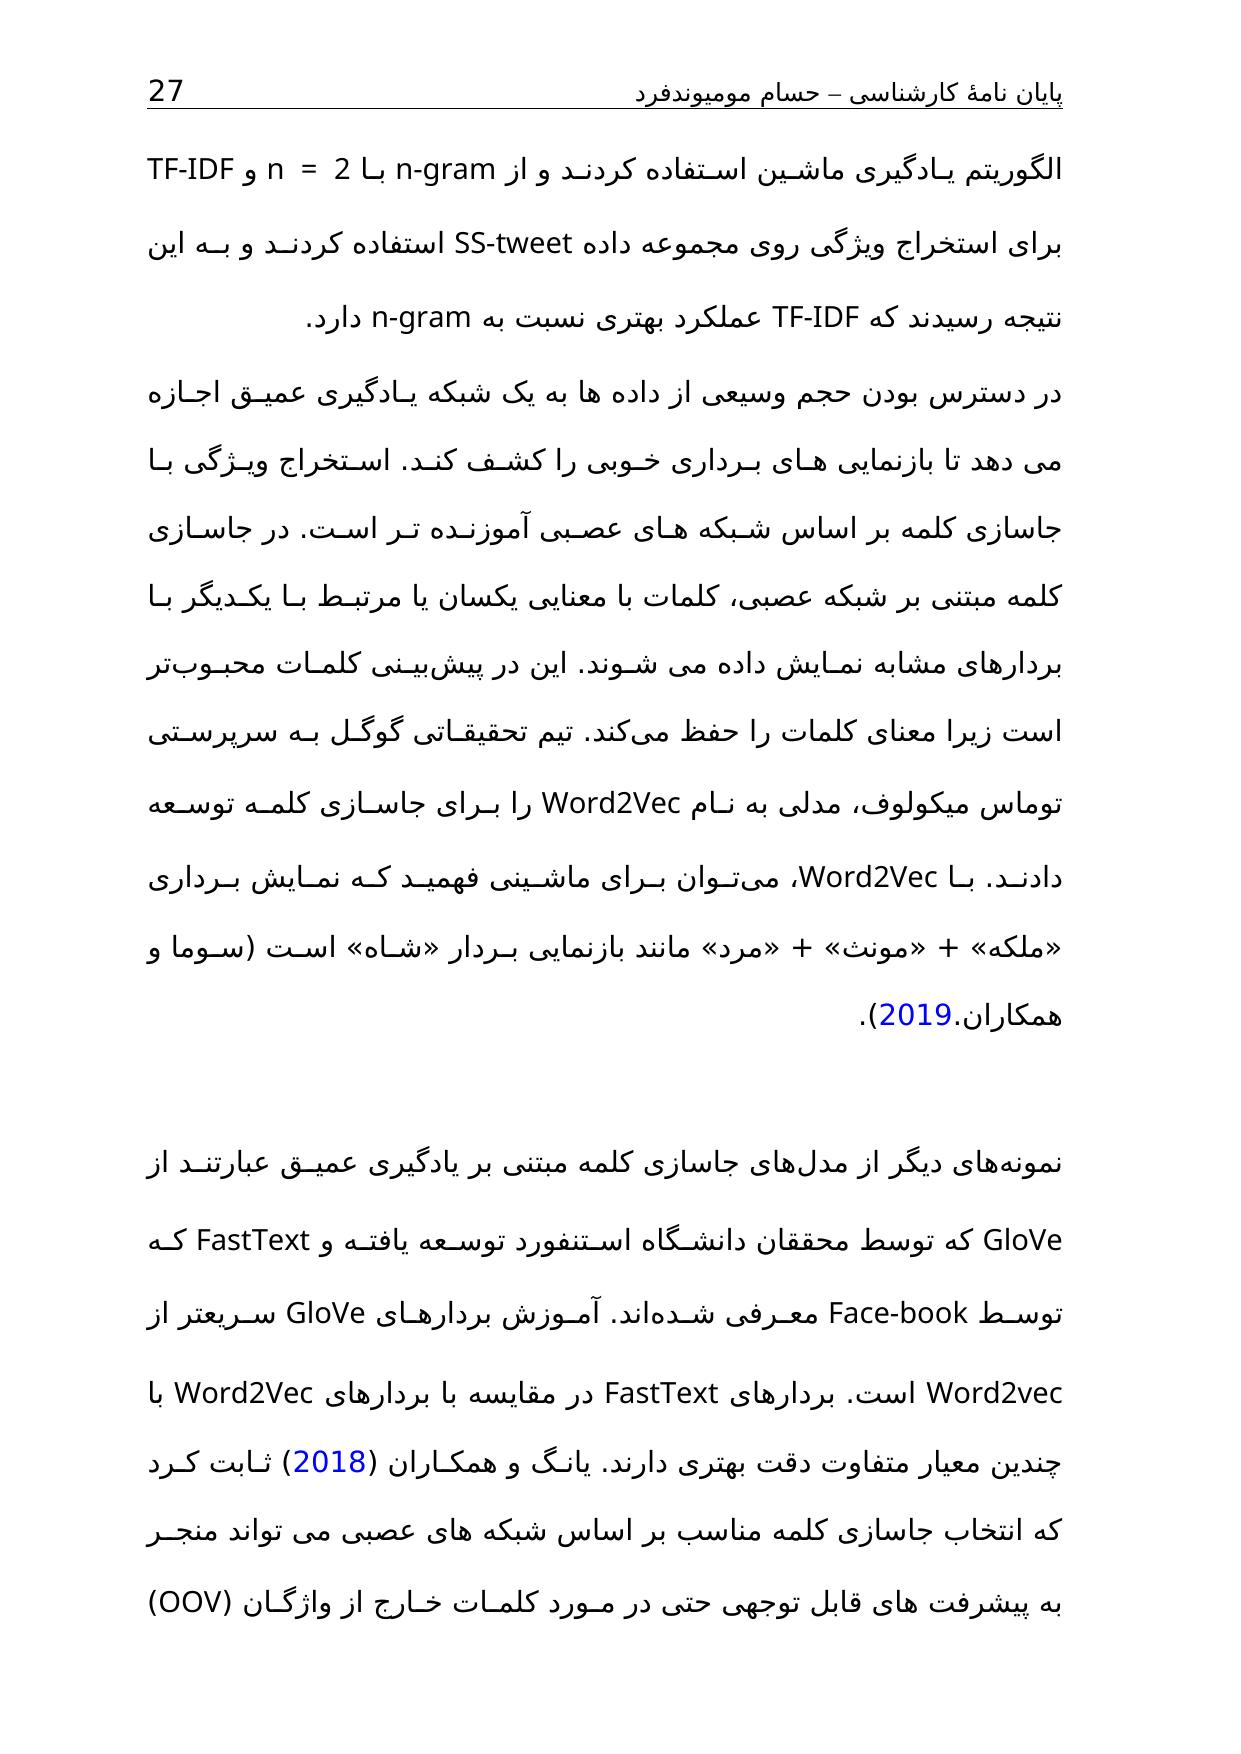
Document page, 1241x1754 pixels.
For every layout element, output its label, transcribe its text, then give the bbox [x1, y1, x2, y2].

text در دسترس بودن حجم وسیعی از داده ها به یک شبکه یادگیری عمیق اجازه می دهد تا بازنمایی های برداری خوبی را کشف کند. استخراج ویژگی با جاسازی کلمه بر اساس شبکه های عصبی آموزنده تر است. در جاسازی کلمه مبتنی بر شبکه عصبی، کلمات با معنایی یکسان یا مرتبط با یکدیگر با بردارهای مشابه نمایش داده می شوند. این در پیش‌بینی کلمات محبوب‌تر است زیرا معنای کلمات را حفظ می‌کند. تیم تحقیقاتی گوگل به سرپرستی توماس میکولوف، مدلی به نام Word2Vec را برای جاسازی کلمه توسعه دادند. با Word2Vec، می‌توان برای ماشینی فهمید که نمایش برداری «ملکه» + «مونث» + «مرد» مانند بازنمایی بردار «شاه» است (سوما و همکاران.2019). [147, 375, 1063, 1032]
text نمونه‌های دیگر از مدل‌های جاسازی کلمه مبتنی بر یادگیری عمیق عبارتند از GloVe که توسط محققان دانشگاه استنفورد توسعه یافته و FastText که توسط Face-book معرفی شده‌اند. آموزش بردارهای GloVe سریعتر از Word2vec است. بردارهای FastText در مقایسه با بردارهای Word2Vec با چندین معیار متفاوت دقت بهتری دارند. یانگ و همکاران (2018) ثابت کرد که انتخاب جاسازی کلمه مناسب بر اساس شبکه های عصبی می تواند منجر به پیشرفت های قابل توجهی حتی در مورد کلمات خارج از واژگان (OOV) شود. نویسندگان انواع جاسازی کلمات را که با استفاده از توییتر و ویکی‌پدیا به‌عنوان مجموعه آموزش دیده بودند، با جاسازی کلمه TF-IDF مقایسه کردند. [147, 1145, 1063, 1621]
text اصطلاح فرکانس معکوس سند فرکانس، که معمولاً به اختصار TFIDF نامیده می شود، روش دیگری است که معمولاً برای استخراج ویژگی استفاده می شود. این روش متن را به صورت ماتریسی نشان می دهد، که در آن هر عدد مقدار اطلاعاتی را که این اصطلاحات در یک سند معین حمل می کنند را کمیت می دهد. بر این فرض ساخته شده است که اصطلاحات نادر دارای اطلاعات زیادی در سند متنی هستند (Liu et al.2019). فراوانی عبارت تعداد دفعاتی است که یک کلمه w در یک سند تقسیم می شود بر تعداد کل کلمات W در سند و IDF عبارت است از log (تعداد کل اسناد (N) تقسیم بر تعداد کل اسنادی که کلمه w در آنها ظاهر می شود. (ن)) (سونگبو و جین2008). آهوجا و همکاران (2019) شش تکنیک پیش پردازش را اجرا کرد و دو تکنیک استخراج ویژگی را برای شناسایی بهترین رویکرد مقایسه کرد. آنها از شش الگوریتم یادگیری ماشین استفاده کردند و از n-gram با n = 2 و TF-IDF برای استخراج ویژگی روی مجموعه داده SS-tweet استفاده کردند و به این نتیجه رسیدند که TF-IDF عملکرد بهتری نسبت به n-gram دارد. [147, 148, 1063, 336]
